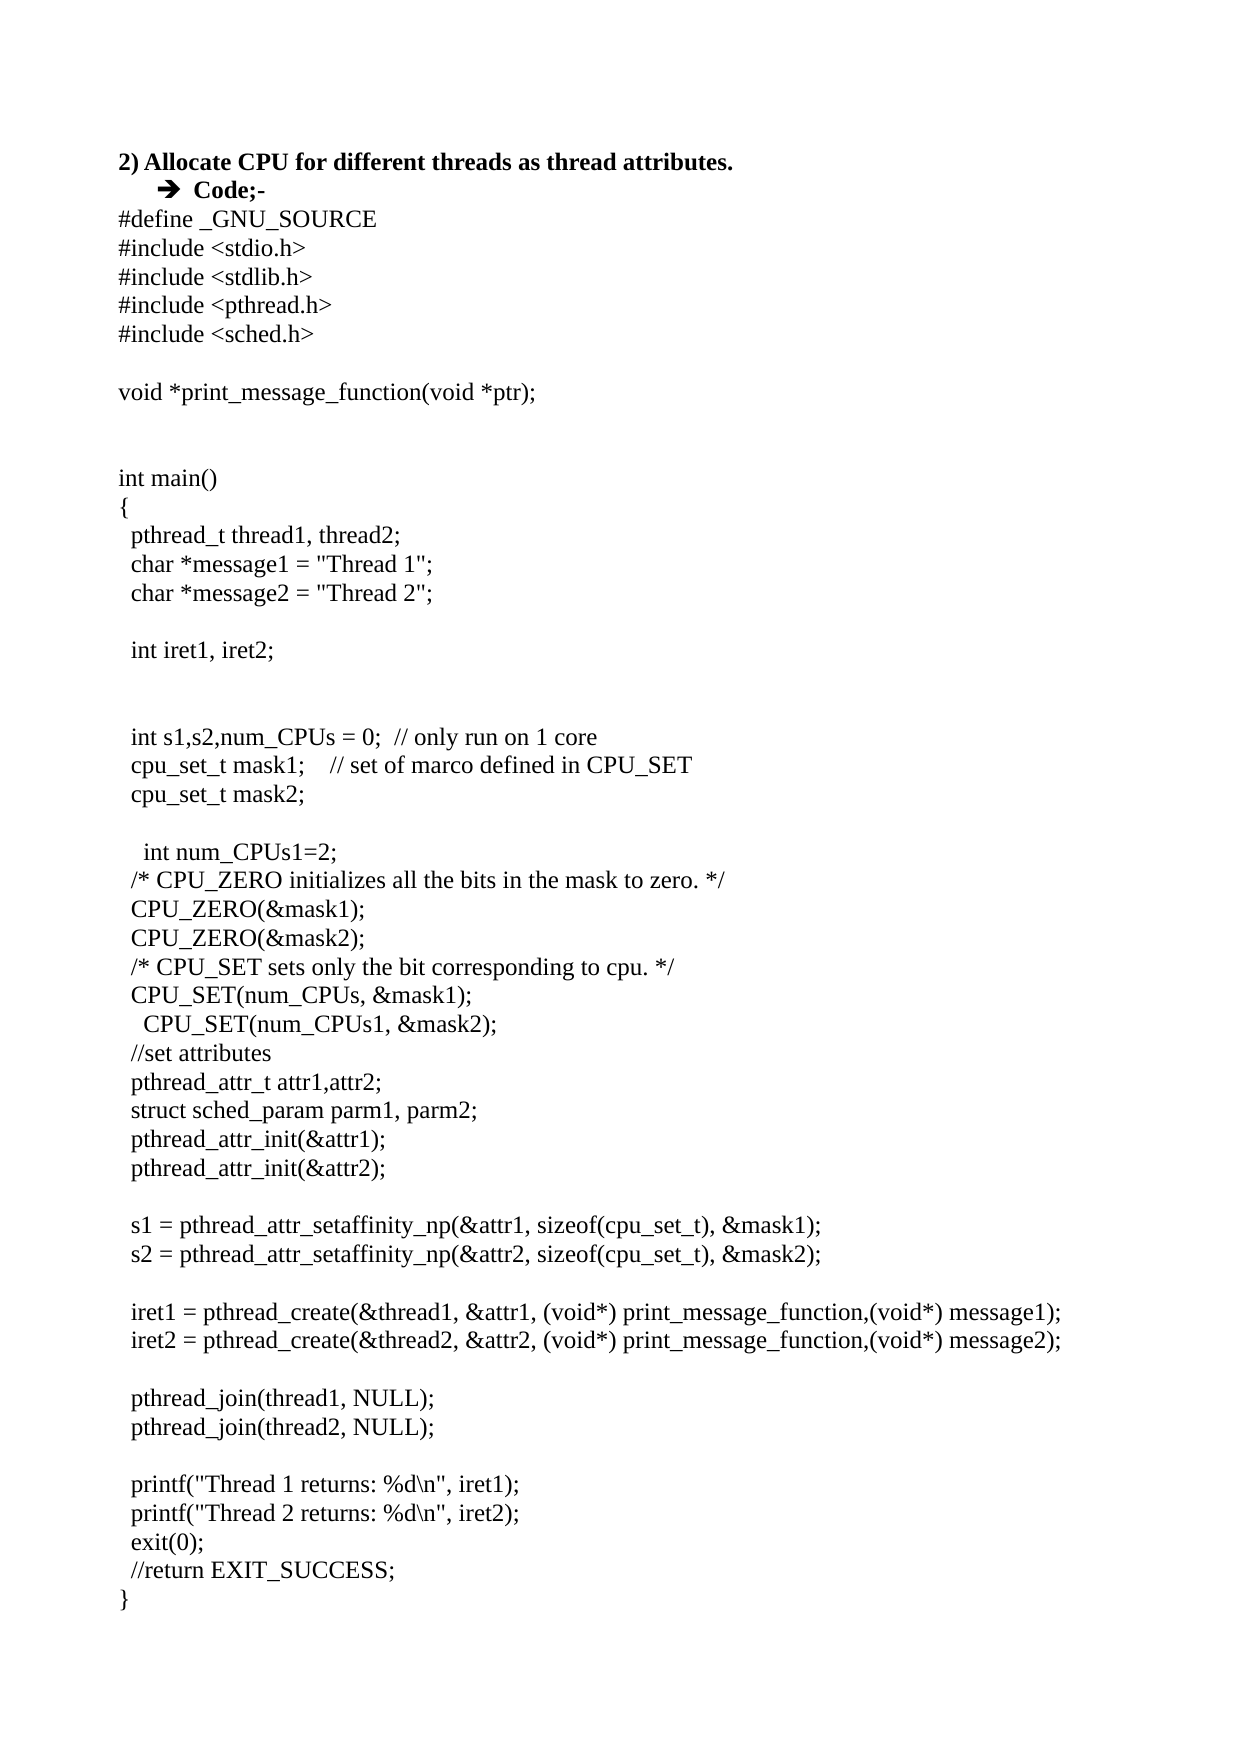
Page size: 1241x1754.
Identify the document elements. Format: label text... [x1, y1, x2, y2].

text } [118, 1584, 1122, 1613]
text #include <stdio.h> [118, 233, 1122, 262]
text pthread_t thread1, thread2; [118, 521, 1122, 549]
text iret1 = pthread_create(&thread1, &attr1, (void*) print_message_function,(void*) message1); [118, 1297, 1122, 1326]
text char *message1 = "Thread 1"; [118, 549, 1122, 578]
text #include <sched.h> [118, 319, 1122, 348]
text struct sched_param parm1, parm2; [118, 1096, 1122, 1124]
text s2 = pthread_attr_setaffinity_np(&attr2, sizeof(cpu_set_t), &mask2); [118, 1239, 1122, 1268]
text 2) Allocate CPU for different threads as thread attributes. [118, 147, 1122, 176]
text cpu_set_t mask1; // set of marco defined in CPU_SET [118, 751, 1122, 779]
text cpu_set_t mask2; [118, 779, 1122, 808]
text iret2 = pthread_create(&thread2, &attr2, (void*) print_message_function,(void*) message2); [118, 1326, 1122, 1354]
text exit(0); [118, 1527, 1122, 1556]
text CPU_SET(num_CPUs1, &mask2); [118, 1009, 1122, 1038]
text CPU_SET(num_CPUs, &mask1); [118, 981, 1122, 1009]
text int num_CPUs1=2; [118, 837, 1122, 866]
text CPU_ZERO(&mask2); [118, 923, 1122, 952]
text { [118, 492, 1122, 521]
text pthread_join(thread1, NULL); [118, 1383, 1122, 1412]
text int main() [118, 463, 1122, 492]
text #include <pthread.h> [118, 291, 1122, 319]
text #include <stdlib.h> [118, 262, 1122, 291]
text pthread_join(thread2, NULL); [118, 1412, 1122, 1441]
text printf("Thread 1 returns: %d\n", iret1); [118, 1469, 1122, 1498]
text //set attributes [118, 1038, 1122, 1067]
text //return EXIT_SUCCESS; [118, 1556, 1122, 1584]
text int s1,s2,num_CPUs = 0; // only run on 1 core [118, 722, 1122, 751]
text pthread_attr_init(&attr2); [118, 1153, 1122, 1182]
text printf("Thread 2 returns: %d\n", iret2); [118, 1498, 1122, 1527]
text s1 = pthread_attr_setaffinity_np(&attr1, sizeof(cpu_set_t), &mask1); [118, 1211, 1122, 1239]
text pthread_attr_init(&attr1); [118, 1124, 1122, 1153]
text void *print_message_function(void *ptr); [118, 377, 1122, 406]
text /* CPU_SET sets only the bit corresponding to cpu. */ [118, 952, 1122, 981]
text CPU_ZERO(&mask1); [118, 894, 1122, 923]
text /* CPU_ZERO initializes all the bits in the mask to zero. */ [118, 866, 1122, 894]
text #define _GNU_SOURCE [118, 204, 1122, 233]
list Code;- [156, 176, 1122, 204]
text char *message2 = "Thread 2"; [118, 578, 1122, 607]
text int iret1, iret2; [118, 636, 1122, 664]
text pthread_attr_t attr1,attr2; [118, 1067, 1122, 1096]
